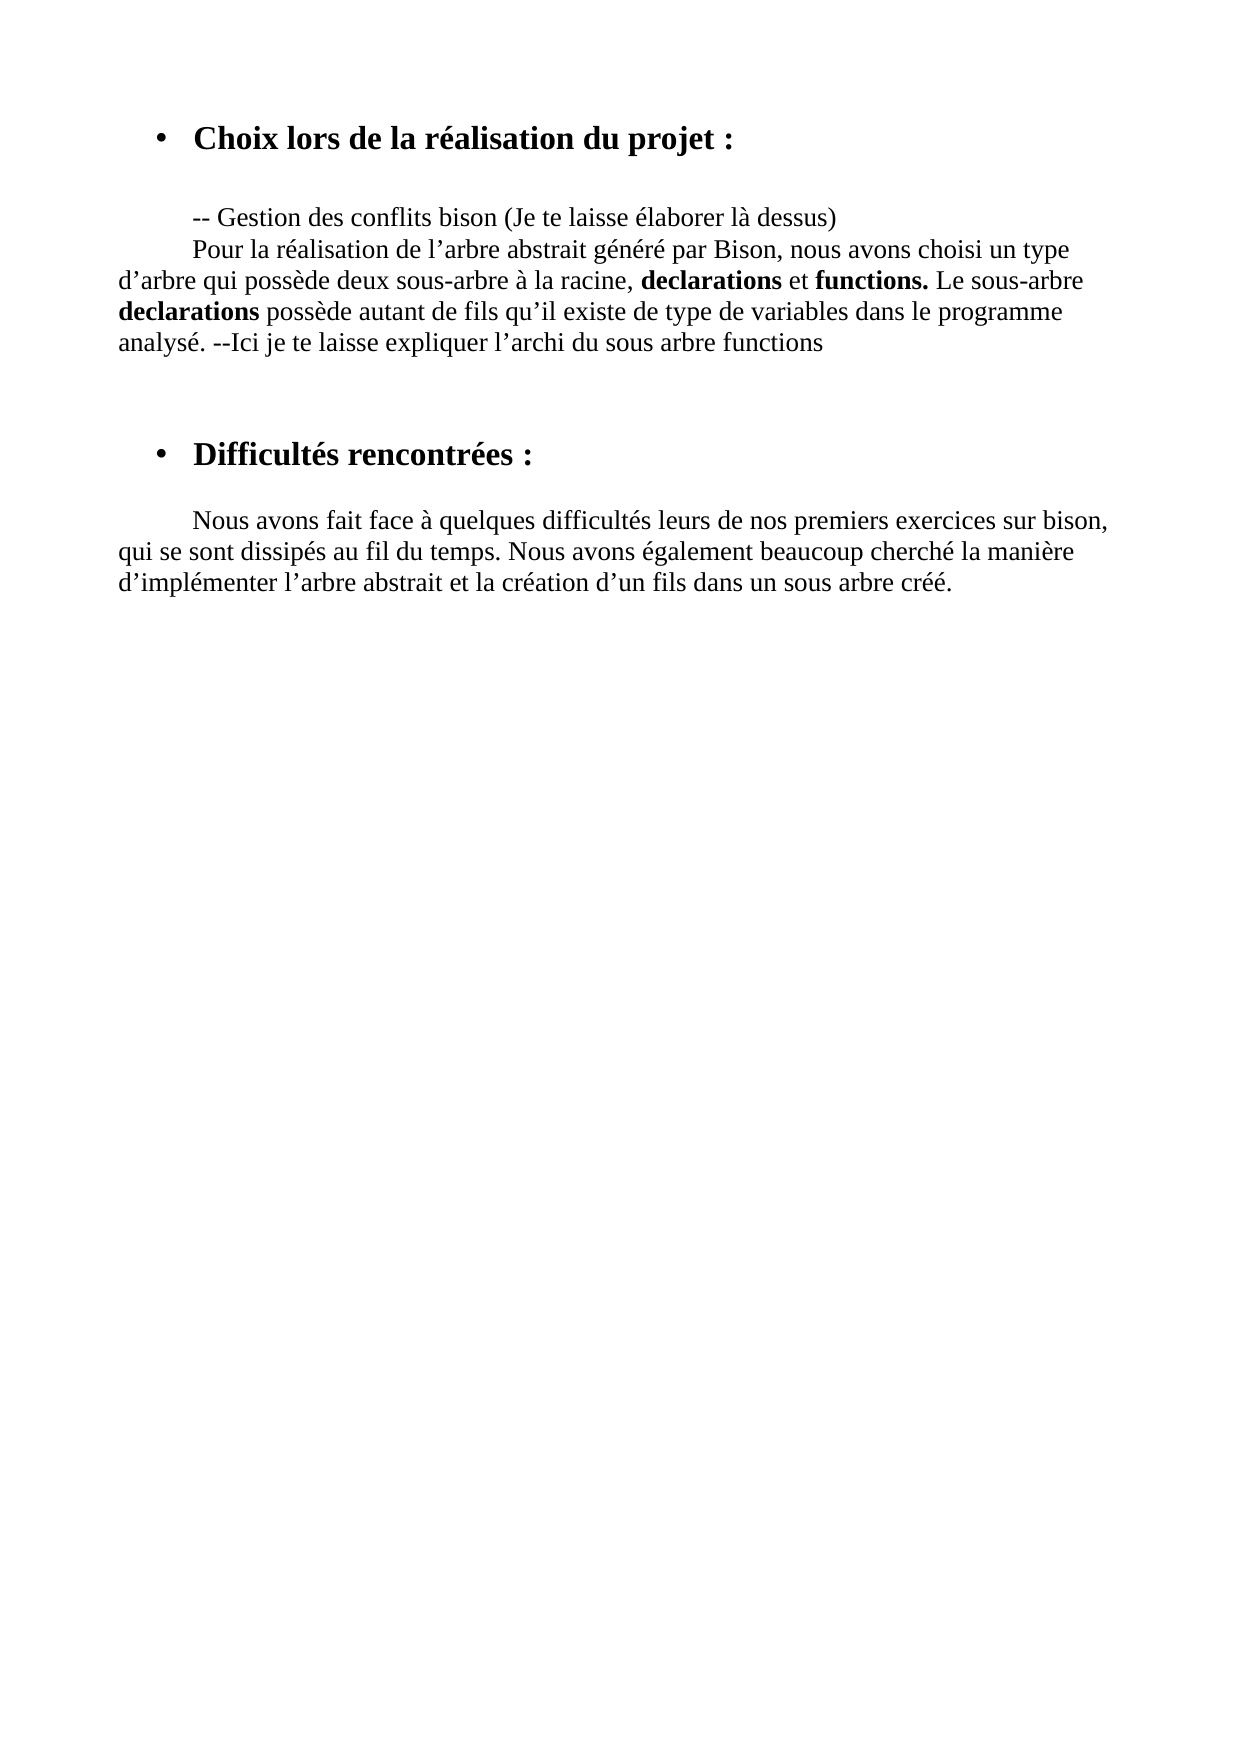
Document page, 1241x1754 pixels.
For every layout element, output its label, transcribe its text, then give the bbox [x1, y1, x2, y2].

list Choix lors de la réalisation du projet : [156, 118, 1122, 156]
text Pour la réalisation de l’arbre abstrait généré par Bison, nous avons choisi un type d’arbre qui possède deux sous-arbre à la racine, declarations et functions. Le sous-arbre declarations possède autant de fils qu’il existe de type de variables dans le programme analysé. --Ici je te laisse expliquer l’archi du sous arbre functions [118, 233, 1122, 358]
text -- Gestion des conflits bison (Je te laisse élaborer là dessus) [118, 195, 1122, 233]
text Nous avons fait face à quelques difficultés leurs de nos premiers exercices sur bison, qui se sont dissipés au fil du temps. Nous avons également beaucoup cherché la manière d’implémenter l’arbre abstrait et la création d’un fils dans un sous arbre créé. [118, 504, 1122, 597]
list Difficultés rencontrées : [156, 434, 1122, 473]
